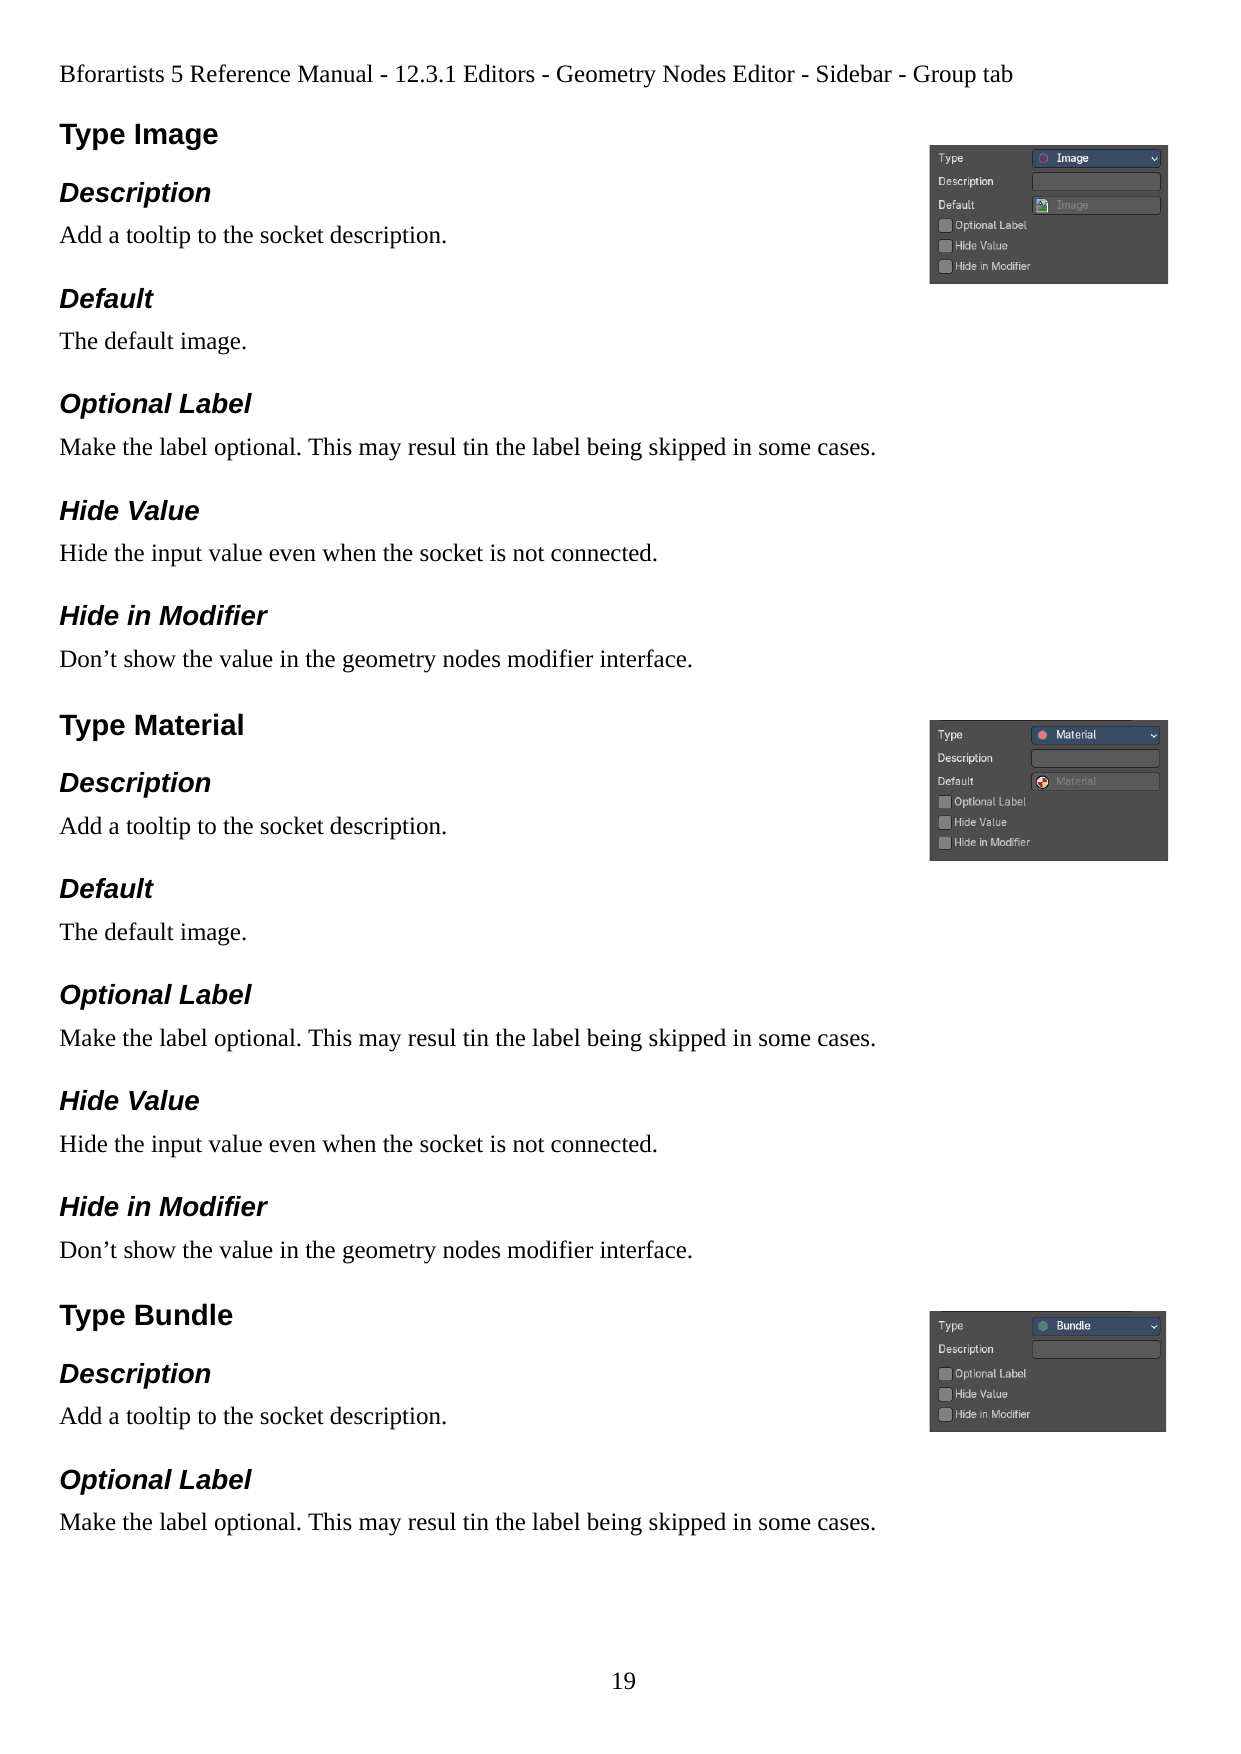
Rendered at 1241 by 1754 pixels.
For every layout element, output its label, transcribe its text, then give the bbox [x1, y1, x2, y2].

text Add a tooltip to the socket description. [59, 1401, 929, 1430]
subtitle Optional Label [59, 388, 1181, 420]
text Make the label optional. This may resul tin the label being skipped in some cases. [59, 1507, 1181, 1536]
text Hide the input value even when the socket is not connected. [59, 1129, 1181, 1157]
text The default image. [59, 326, 1181, 355]
text Make the label optional. This may resul tin the label being skipped in some cases. [59, 1023, 1181, 1052]
subtitle Description [59, 1357, 929, 1389]
subtitle Optional Label [59, 978, 1181, 1010]
text Don’t show the value in the geometry nodes modifier interface. [59, 644, 1181, 673]
text Don’t show the value in the geometry nodes modifier interface. [59, 1235, 1181, 1263]
text The default image. [59, 917, 1181, 946]
subtitle [1169, 176, 1181, 208]
subtitle Type Material [59, 708, 1181, 742]
subtitle Type Bundle [59, 1298, 1181, 1332]
subtitle Type Image [59, 117, 1181, 151]
subtitle Default [59, 872, 1181, 904]
text Make the label optional. This may resul tin the label being skipped in some cases. [59, 432, 1181, 461]
subtitle Description [59, 176, 929, 208]
picture [929, 1311, 1167, 1432]
subtitle Description [59, 767, 929, 798]
text Add a tooltip to the socket description. [59, 220, 929, 249]
picture [929, 720, 1169, 861]
subtitle Hide Value [59, 1084, 1181, 1116]
subtitle Hide in Modifier [59, 1190, 1181, 1222]
subtitle Hide Value [59, 494, 1181, 526]
subtitle [1169, 767, 1181, 798]
subtitle Optional Label [59, 1463, 1181, 1495]
text Add a tooltip to the socket description. [59, 811, 929, 840]
picture [929, 145, 1169, 284]
subtitle Hide in Modifier [59, 600, 1181, 632]
subtitle [1167, 1357, 1181, 1389]
text Hide the input value even when the socket is not connected. [59, 538, 1181, 567]
subtitle Default [59, 282, 1181, 314]
